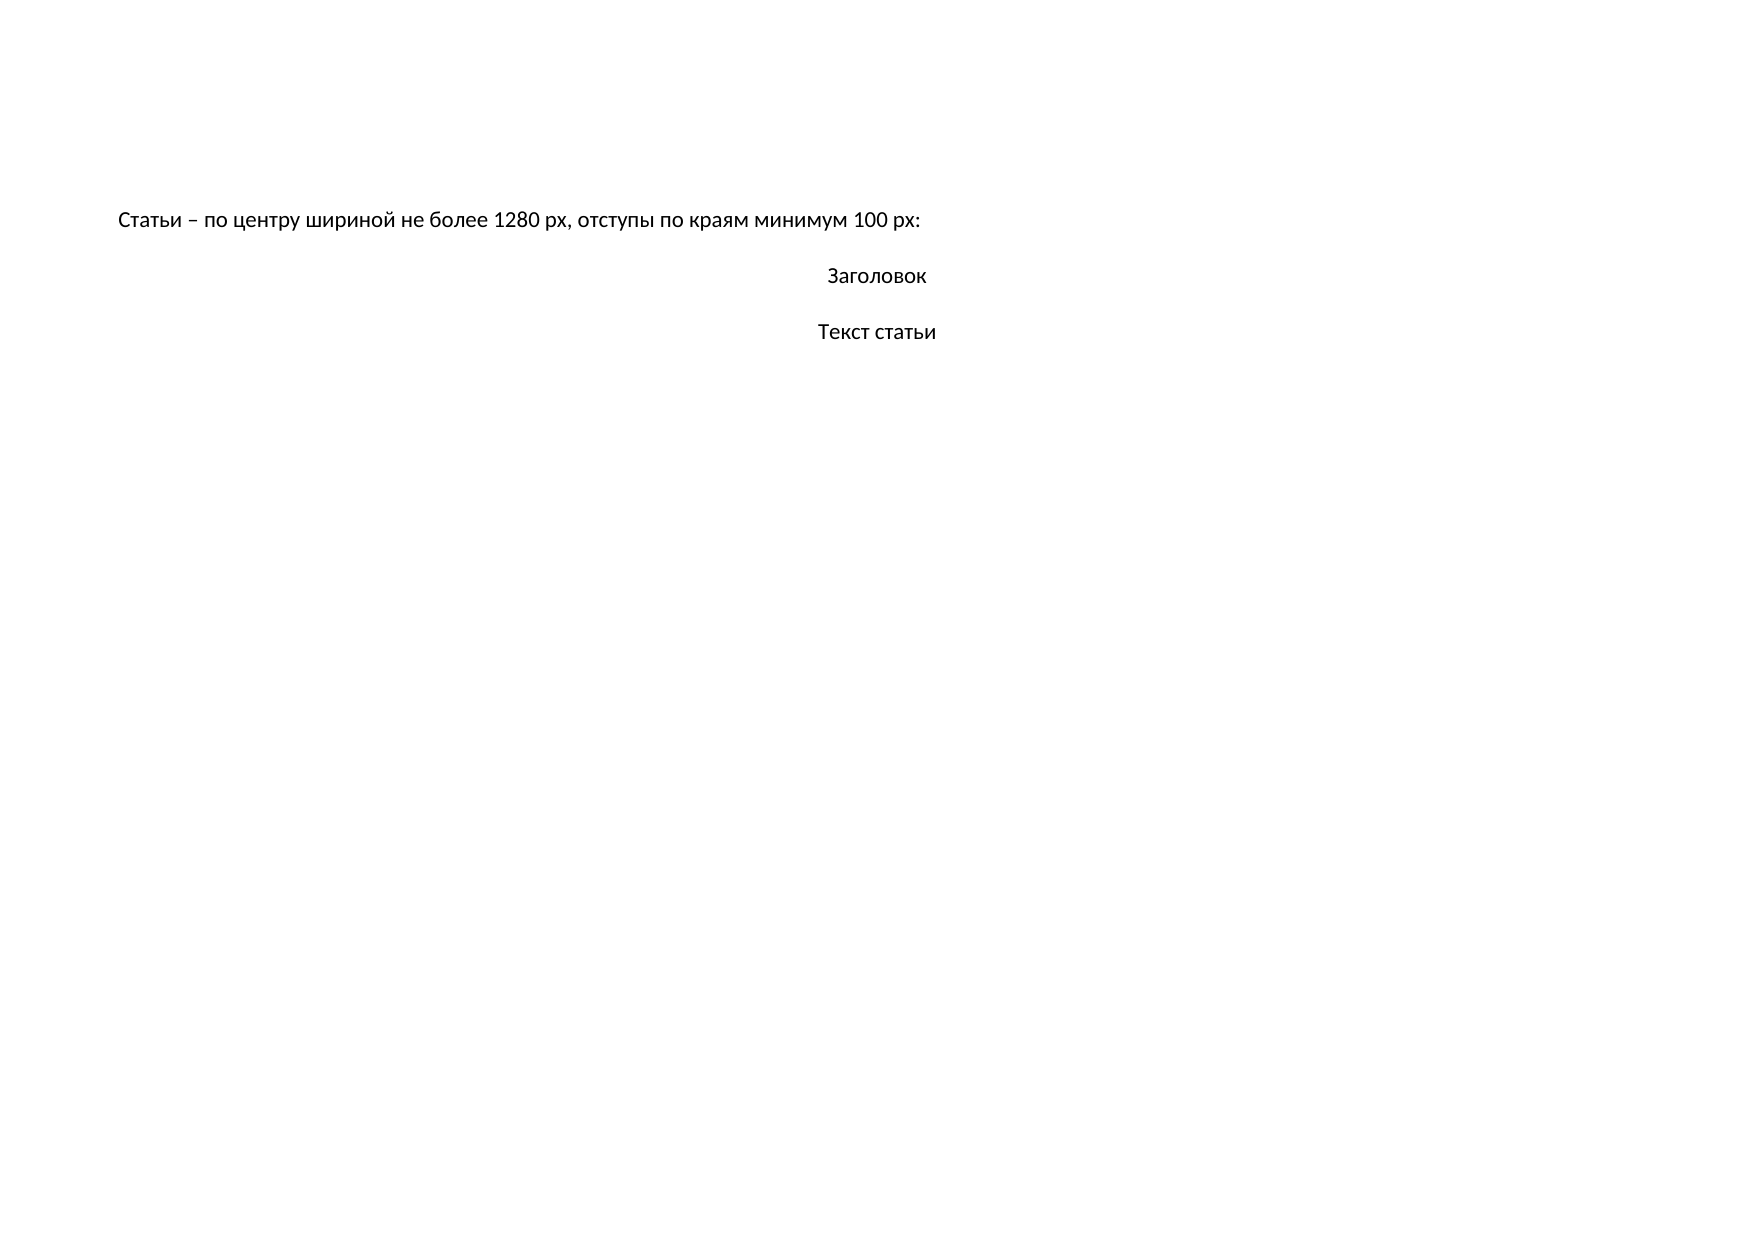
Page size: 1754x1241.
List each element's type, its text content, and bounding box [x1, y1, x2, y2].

text Статьи – по центру шириной не более 1280 px, отступы по краям минимум 100 px: [118, 205, 1636, 233]
text Текст статьи [118, 317, 1636, 345]
text Заголовок [118, 261, 1636, 289]
